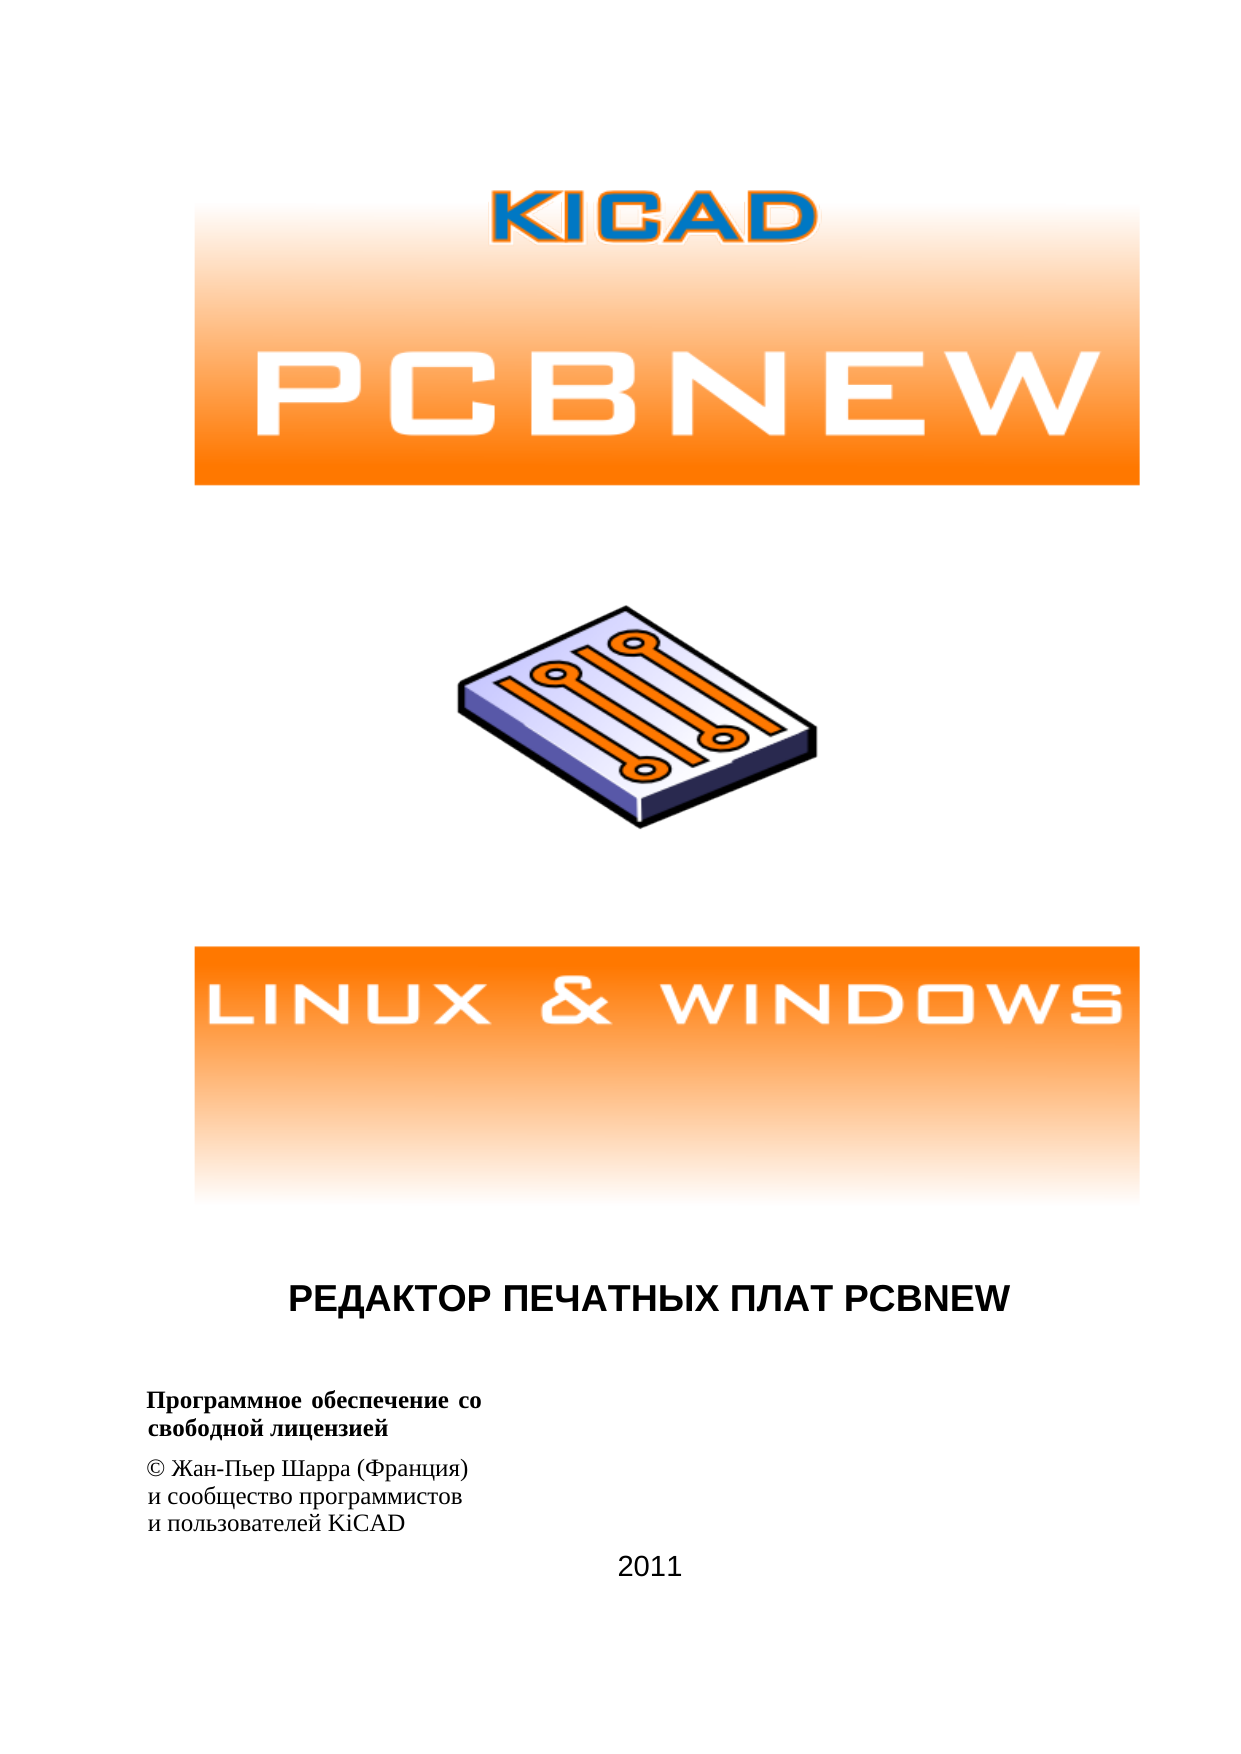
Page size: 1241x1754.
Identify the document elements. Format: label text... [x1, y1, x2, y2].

table_cell [493, 1454, 1116, 1550]
text 2011 [148, 1550, 1152, 1582]
text РЕДАКТОР ПЕЧАТНЫХ ПЛАТ PCBNEW [146, 1277, 1152, 1319]
table_cell © Жан-Пьер Шарра (Франция) и сообщество программистов и пользователей KiCAD [136, 1454, 493, 1550]
table_header Программное обеспечение со свободной лицензией [136, 1386, 493, 1454]
picture [194, 154, 1140, 1249]
table_header [493, 1386, 1116, 1454]
